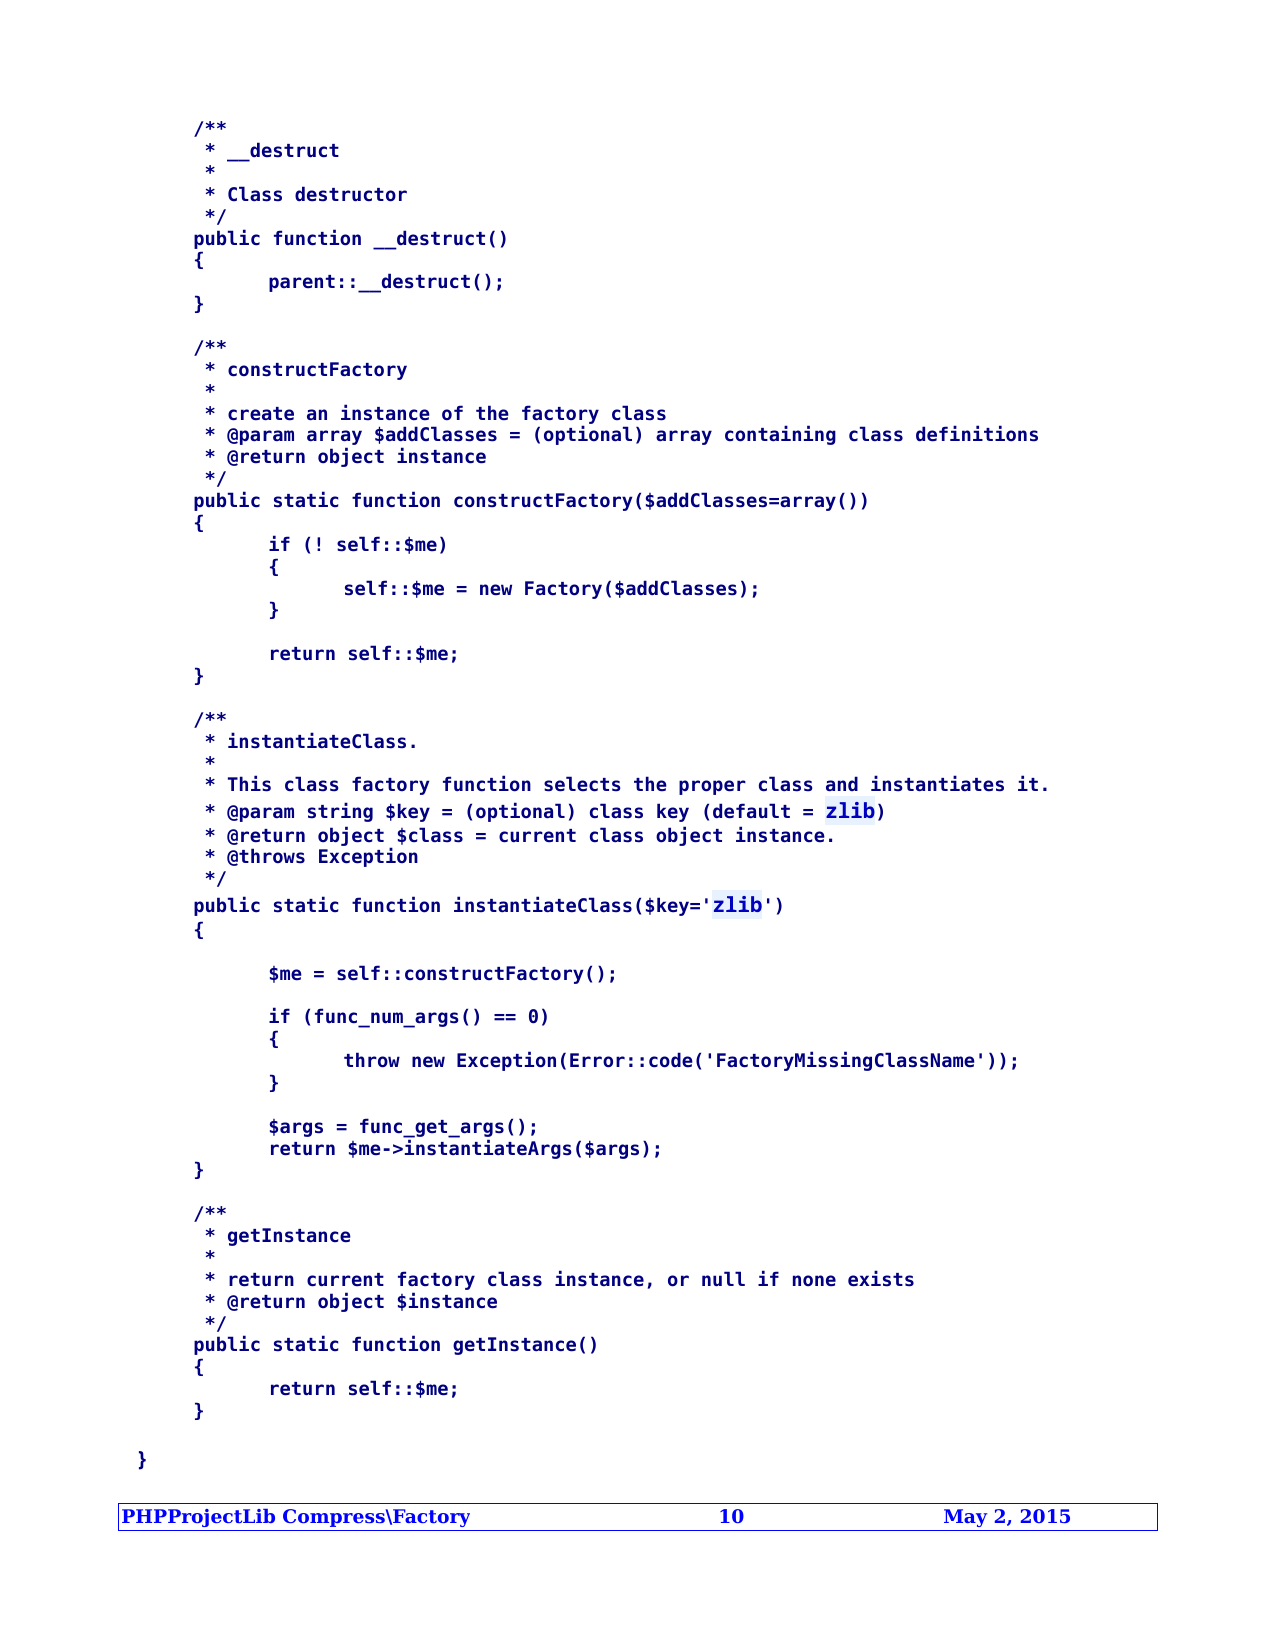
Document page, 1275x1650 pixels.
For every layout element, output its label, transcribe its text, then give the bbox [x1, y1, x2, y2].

list { [136, 512, 1157, 534]
list { [136, 249, 1157, 271]
list } [136, 1072, 1157, 1094]
list * constructFactory [136, 359, 1157, 381]
list return self::$me; [136, 643, 1157, 665]
list /** [136, 709, 1157, 731]
list * return current factory class instance, or null if none exists [136, 1269, 1157, 1291]
list } [136, 1159, 1157, 1181]
list /** [136, 1203, 1157, 1225]
list { [136, 1356, 1157, 1378]
list self::$me = new Factory($addClasses); [136, 577, 1157, 599]
list * [136, 1247, 1157, 1269]
list return $me->instantiateArgs($args); [136, 1137, 1157, 1159]
list return self::$me; [136, 1378, 1157, 1400]
list * [136, 752, 1157, 774]
list throw new Exception(Error::code('FactoryMissingClassName')); [136, 1050, 1157, 1072]
list * __destruct [136, 140, 1157, 162]
list } [136, 665, 1157, 687]
list if (func_num_args() == 0) [136, 1006, 1157, 1028]
list * This class factory function selects the proper class and instantiates it. [136, 774, 1157, 796]
list } [136, 599, 1157, 621]
list * Class destructor [136, 184, 1157, 206]
list * @param string $key = (optional) class key (default = zlib) [136, 796, 1157, 825]
list */ [136, 1312, 1157, 1334]
list public static function instantiateClass($key='zlib') [136, 890, 1157, 919]
list } [136, 1444, 1157, 1472]
list * getInstance [136, 1225, 1157, 1247]
list * @return object instance [136, 446, 1157, 468]
list parent::__destruct(); [136, 271, 1157, 293]
list * @return object $class = current class object instance. [136, 825, 1157, 847]
list /** [136, 337, 1157, 359]
list public static function getInstance() [136, 1334, 1157, 1356]
list { [136, 556, 1157, 577]
list public static function constructFactory($addClasses=array()) [136, 490, 1157, 512]
list $args = func_get_args(); [136, 1116, 1157, 1137]
list $me = self::constructFactory(); [136, 962, 1157, 984]
list if (! self::$me) [136, 534, 1157, 556]
list * instantiateClass. [136, 731, 1157, 752]
list */ [136, 206, 1157, 227]
list /** [136, 118, 1157, 140]
list */ [136, 468, 1157, 490]
list * @throws Exception [136, 847, 1157, 868]
list } [136, 1400, 1157, 1422]
list { [136, 1028, 1157, 1050]
list * [136, 381, 1157, 402]
list * create an instance of the factory class [136, 402, 1157, 424]
list * @param array $addClasses = (optional) array containing class definitions [136, 424, 1157, 446]
list * [136, 162, 1157, 184]
list { [136, 919, 1157, 941]
list public function __destruct() [136, 227, 1157, 249]
list } [136, 293, 1157, 315]
list */ [136, 868, 1157, 890]
list * @return object $instance [136, 1291, 1157, 1312]
